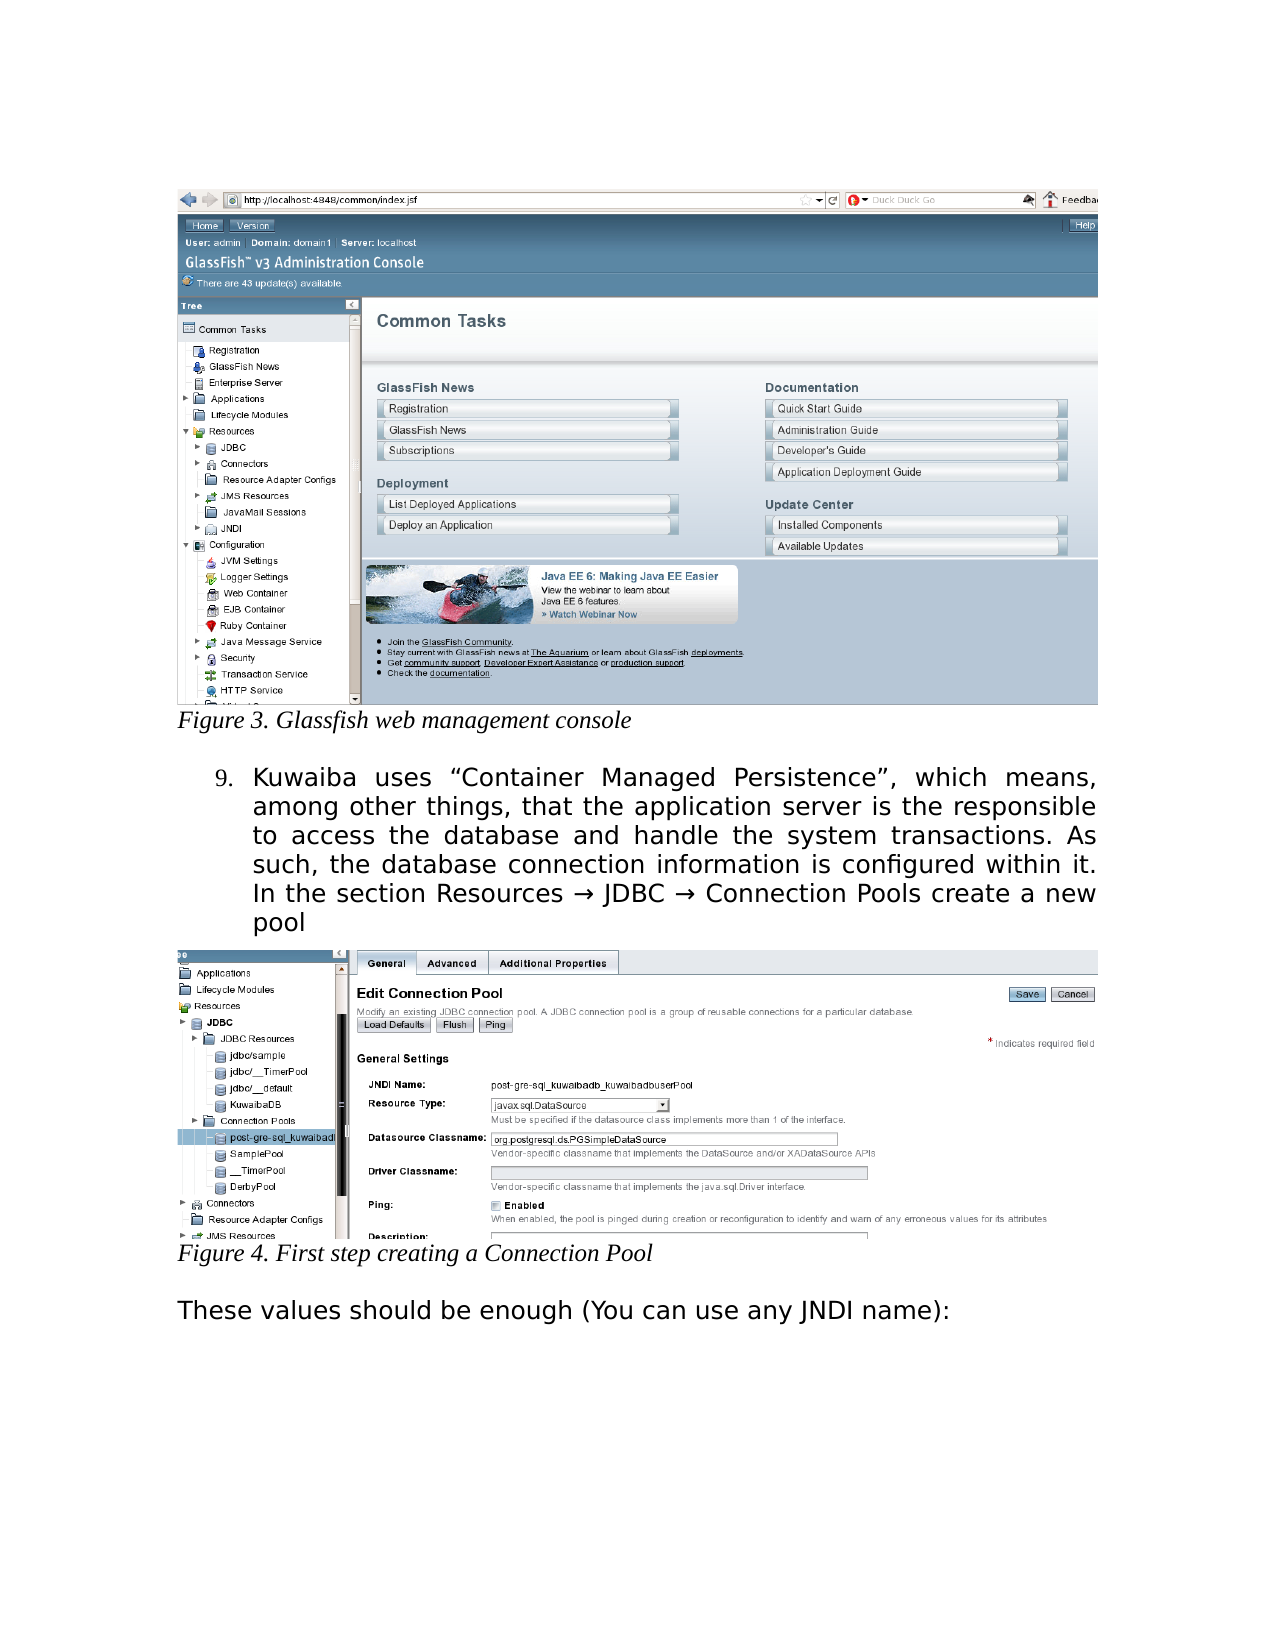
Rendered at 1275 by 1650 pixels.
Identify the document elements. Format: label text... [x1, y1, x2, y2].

text Figure 4. First step creating a Connection Pool [177, 1239, 1098, 1267]
picture [177, 950, 1098, 1239]
list Kuwaiba uses “Container Managed Persistence”, which means, among other things, that the application server is the responsible to access the database and handle the system transactions. As such, the database connection information is configured within it. In the section Resources → JDBC → Connection Pools create a new pool [215, 763, 1098, 938]
text These values should be enough (You can use any JNDI name): [177, 1296, 1098, 1325]
picture [177, 189, 1098, 705]
text Figure 3. Glassfish web management console [177, 705, 1098, 733]
